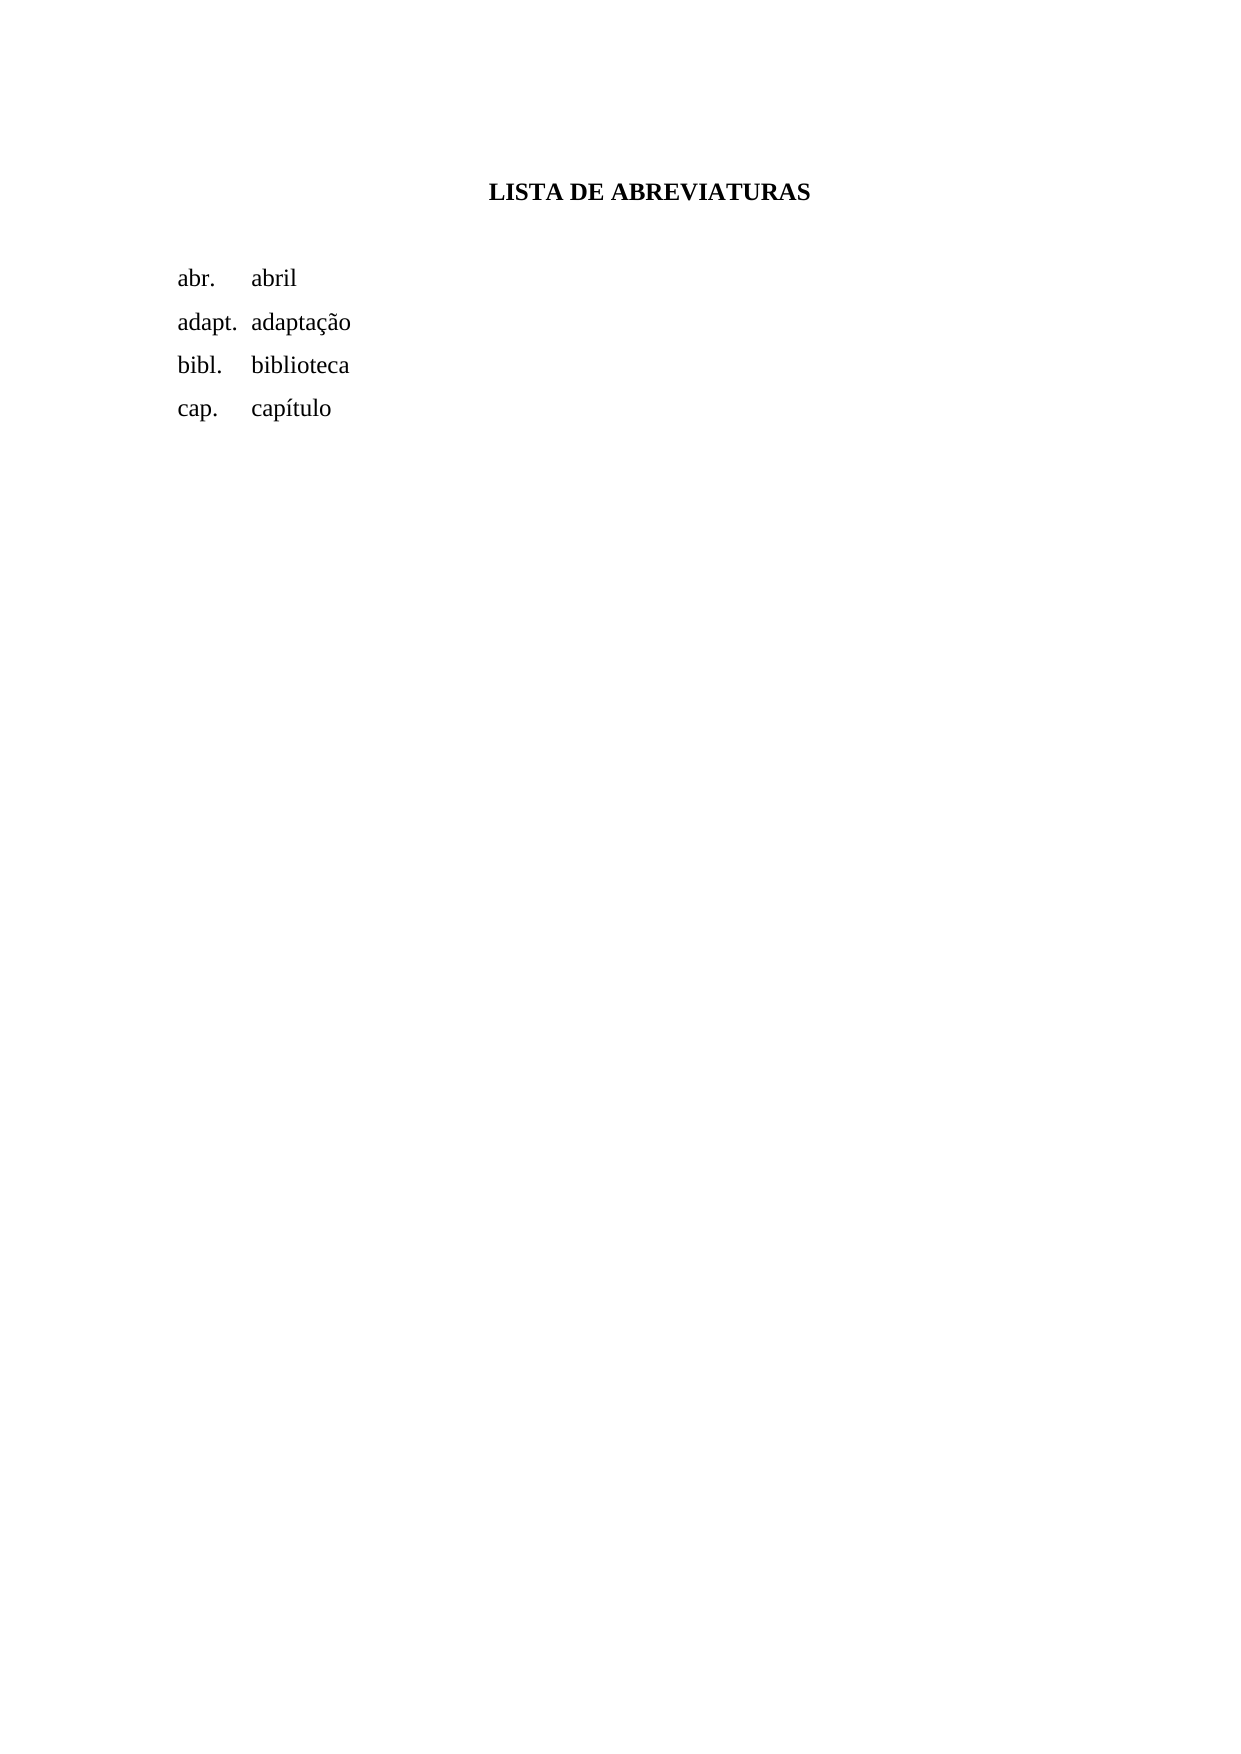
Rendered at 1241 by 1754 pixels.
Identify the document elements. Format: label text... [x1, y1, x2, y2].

text abr. abril [177, 263, 1122, 292]
text bibl. biblioteca [177, 350, 1122, 378]
text cap. capítulo [177, 393, 1122, 422]
text LISTA DE ABREVIATURAS [177, 177, 1122, 206]
text adapt. adaptação [177, 307, 1122, 335]
